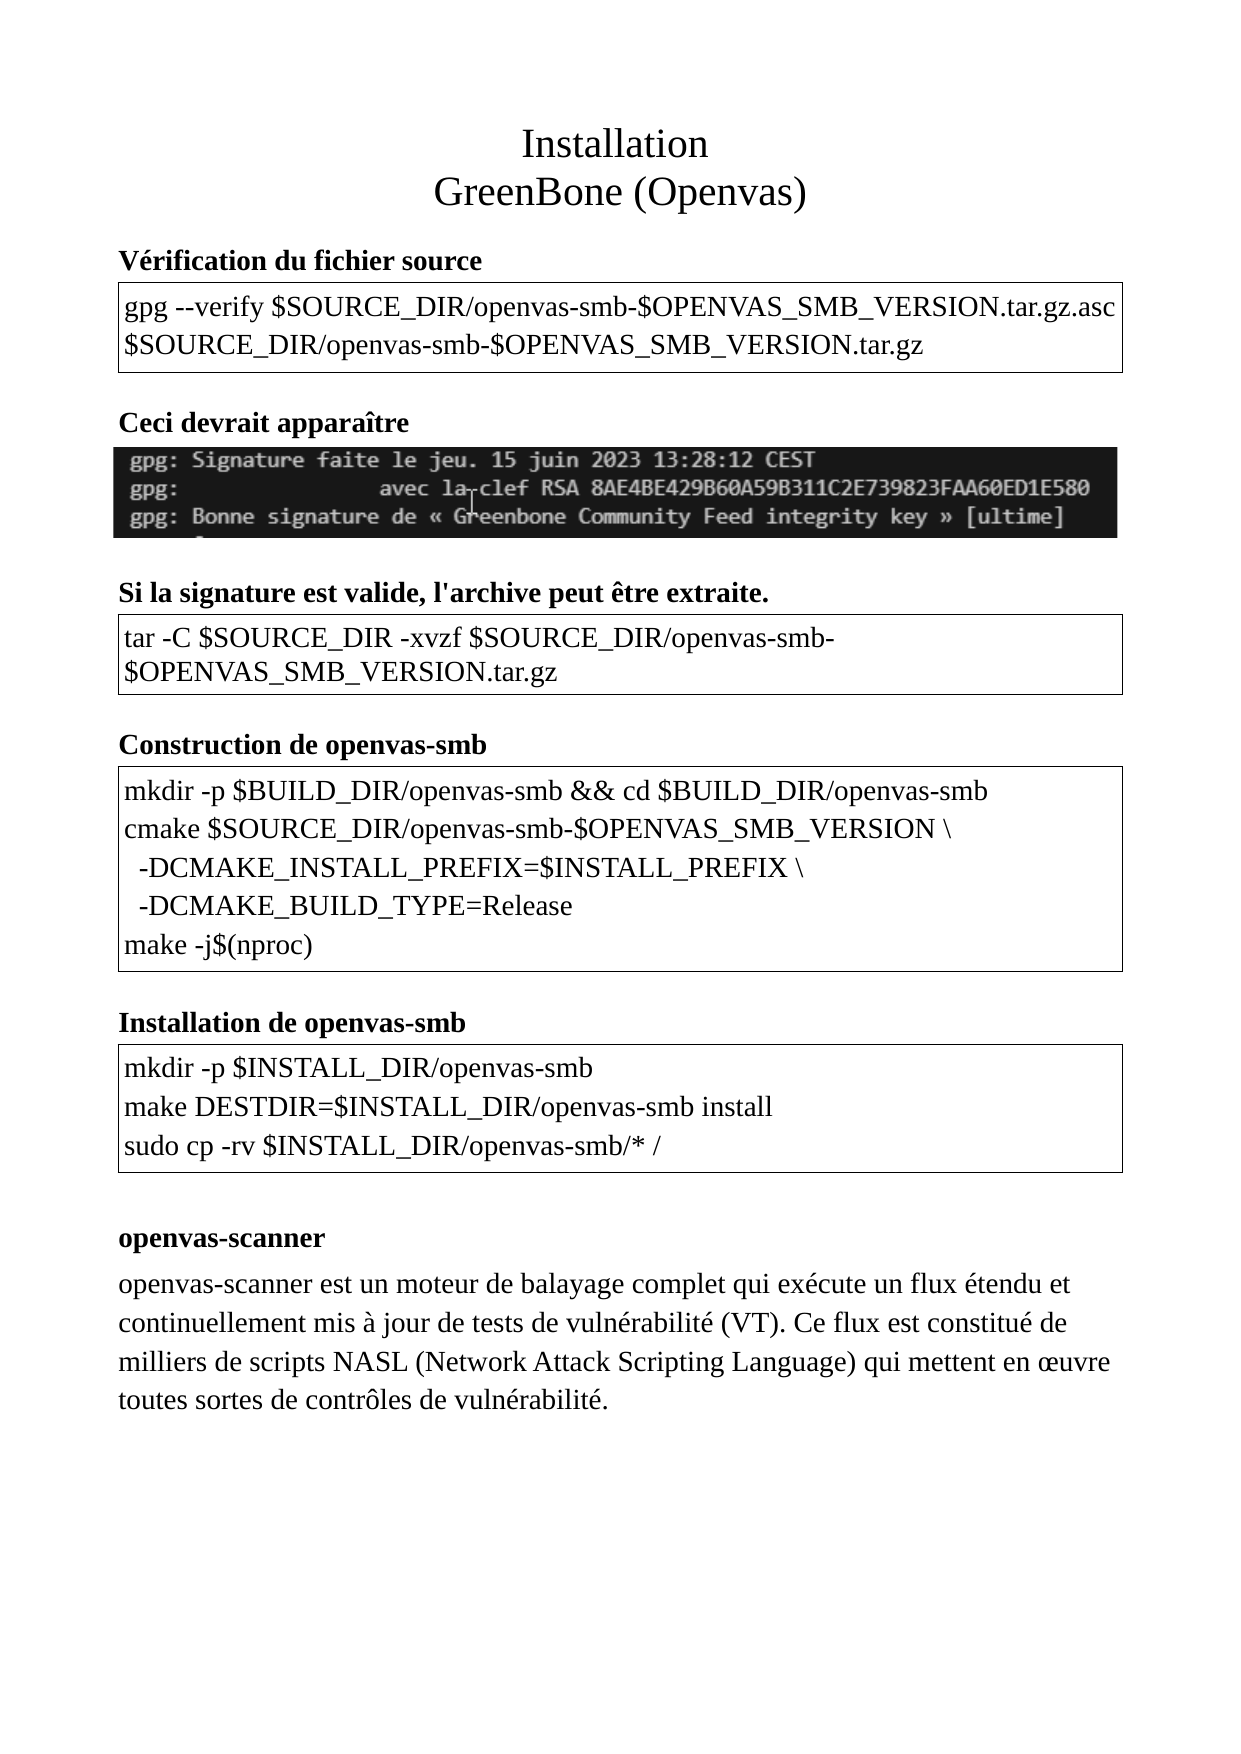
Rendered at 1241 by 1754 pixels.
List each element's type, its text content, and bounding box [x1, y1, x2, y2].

table_header tar -C $SOURCE_DIR -xvzf $SOURCE_DIR/openvas-smb-$OPENVAS_SMB_VERSION.tar.gz [119, 615, 1122, 693]
table_header mkdir -p $INSTALL_DIR/openvas-smb make DESTDIR=$INSTALL_DIR/openvas-smb install sudo cp -rv $INSTALL_DIR/openvas-smb/* / [119, 1045, 1122, 1172]
picture [113, 447, 1118, 538]
table_header mkdir -p $BUILD_DIR/openvas-smb && cd $BUILD_DIR/openvas-smb cmake $SOURCE_DIR/openvas-smb-$OPENVAS_SMB_VERSION \ -DCMAKE_INSTALL_PREFIX=$INSTALL_PREFIX \ -DCMAKE_BUILD_TYPE=Release make -j$(nproc) [119, 767, 1122, 971]
text Construction de openvas-smb [118, 727, 1122, 761]
text openvas-scanner est un moteur de balayage complet qui exécute un flux étendu et continuellement mis à jour de tests de vulnérabilité (VT). Ce flux est constitué de milliers de scripts NASL (Network Attack Scripting Language) qui mettent en œuvre toutes sortes de contrôles de vulnérabilité. [118, 1267, 1122, 1416]
text Ceci devrait apparaître [118, 406, 1122, 439]
table_header gpg --verify $SOURCE_DIR/openvas-smb-$OPENVAS_SMB_VERSION.tar.gz.asc $SOURCE_DIR/openvas-smb-$OPENVAS_SMB_VERSION.tar.gz [119, 283, 1122, 372]
text Si la signature est valide, l'archive peut être extraite. [118, 575, 1122, 609]
subtitle openvas-scanner [118, 1221, 1122, 1254]
text Vérification du fichier source [118, 243, 1122, 277]
text Installation de openvas-smb [118, 1005, 1122, 1039]
